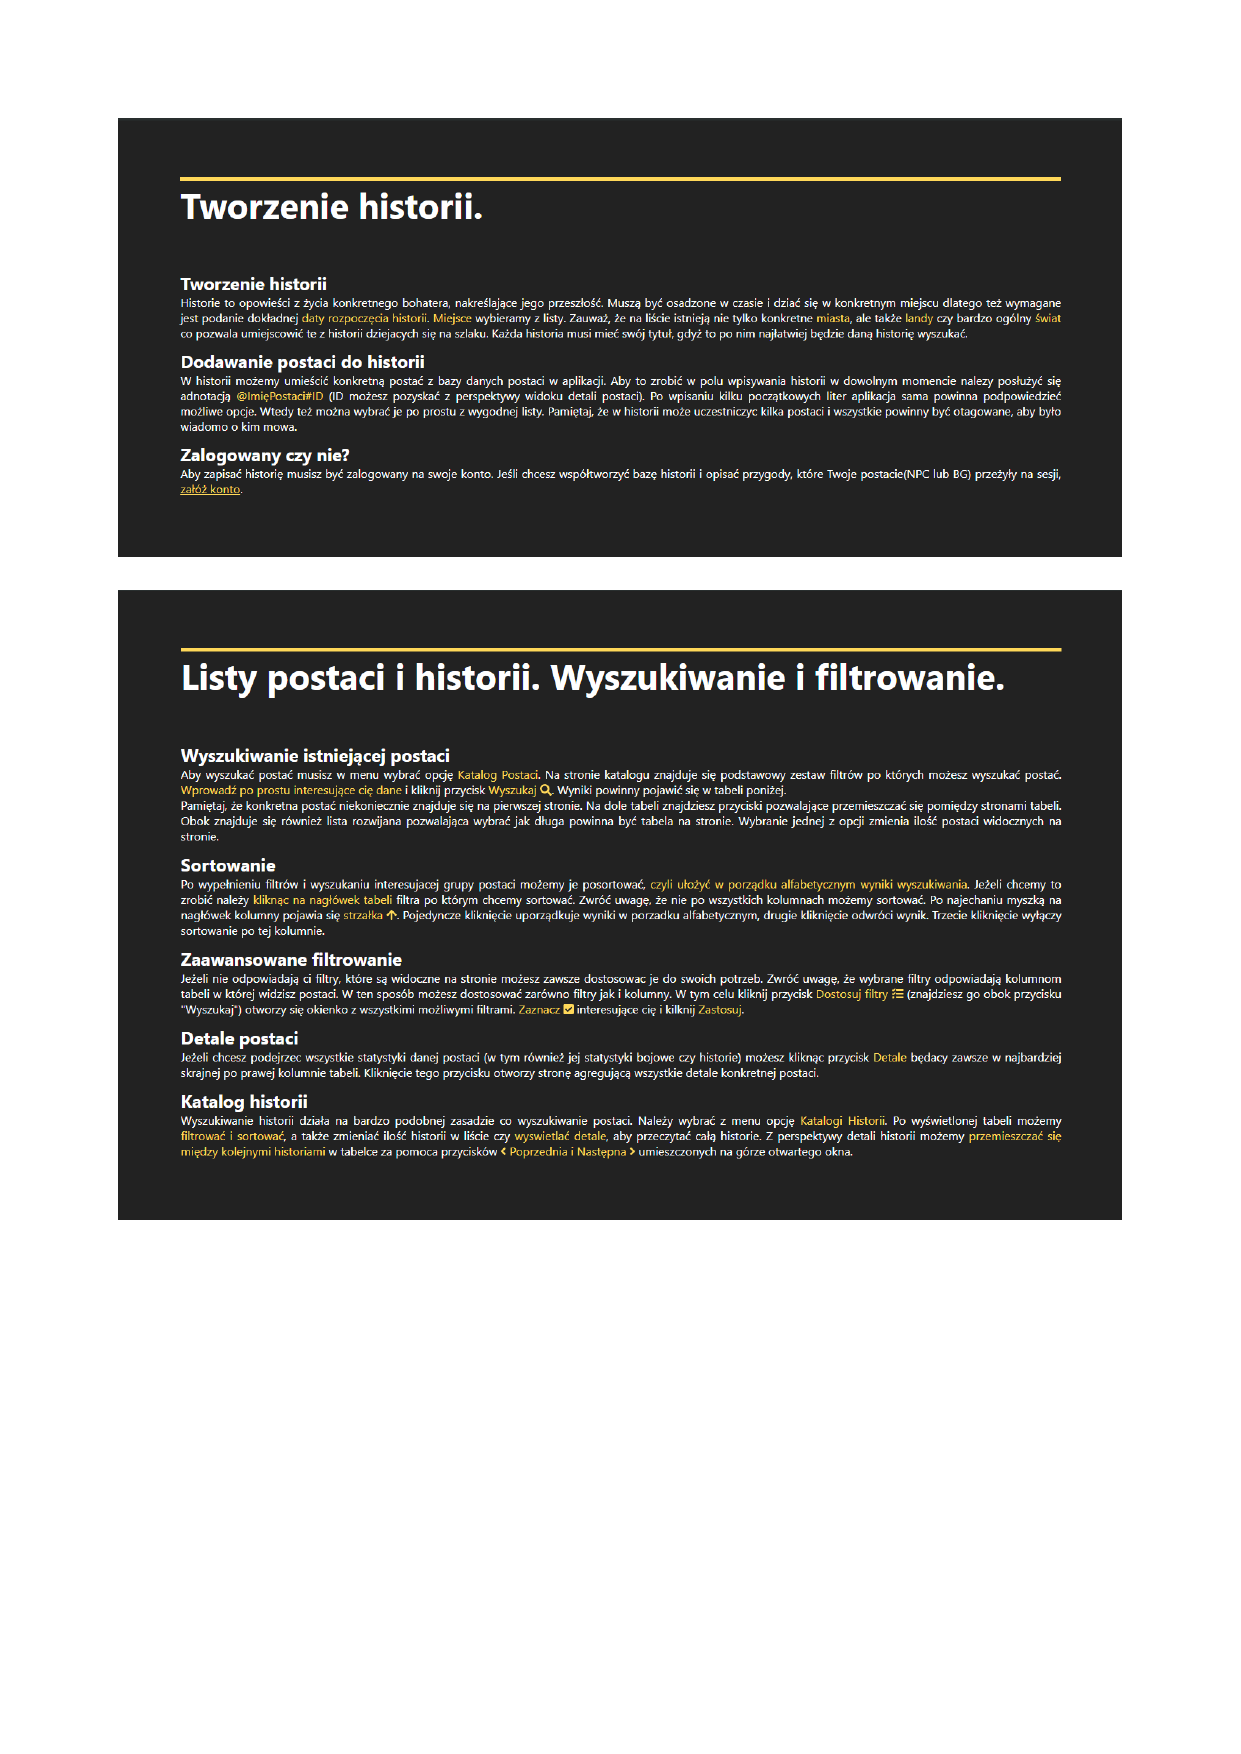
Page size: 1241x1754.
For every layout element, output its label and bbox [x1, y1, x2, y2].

picture [118, 590, 1122, 1220]
picture [118, 118, 1122, 557]
